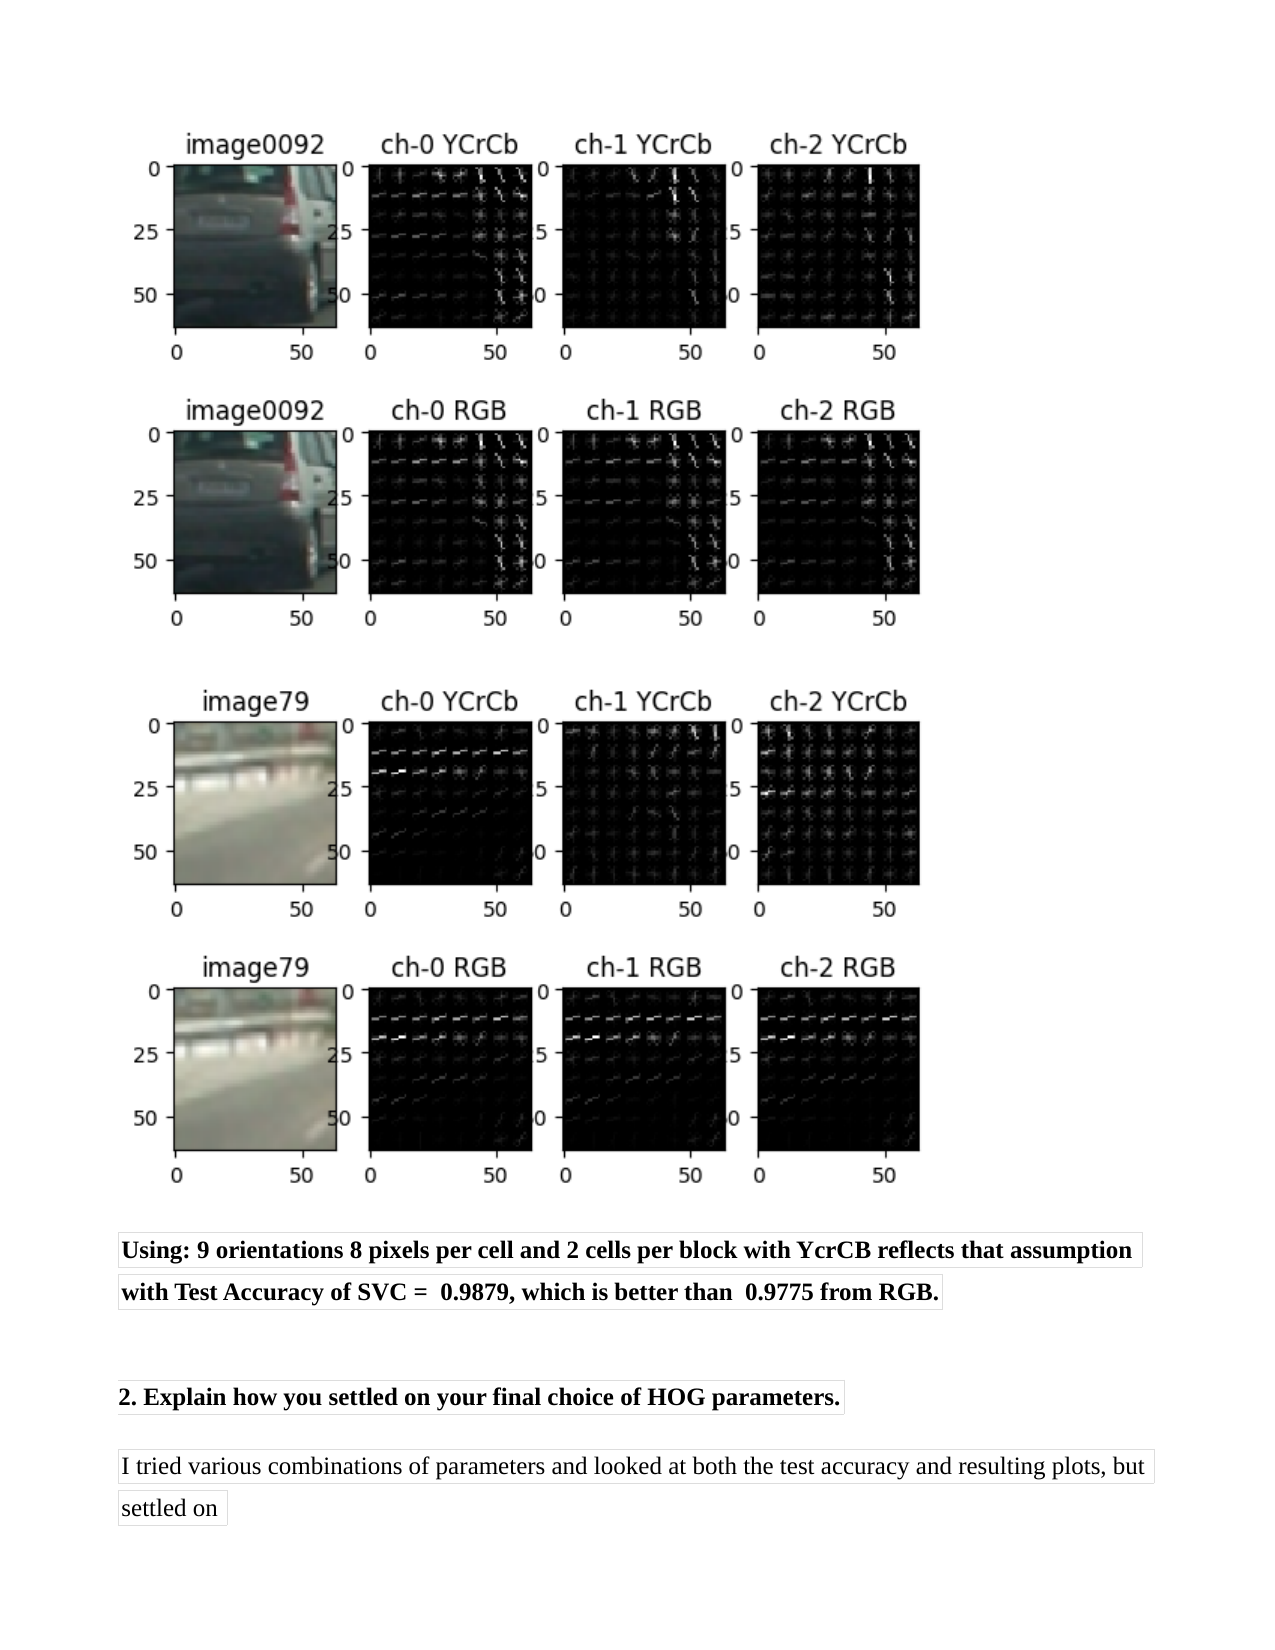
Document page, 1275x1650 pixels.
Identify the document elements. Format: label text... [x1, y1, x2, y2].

picture [118, 941, 938, 1201]
picture [118, 384, 938, 644]
text Using: 9 orientations 8 pixels per cell and 2 cells per block with YcrCB reflects that assumption with Test Accuracy of SVC = 0.9879, which is better than 0.9775 from RGB. [118, 1232, 1157, 1309]
picture [118, 675, 938, 935]
text I tried various combinations of parameters and looked at both the test accuracy and resulting plots, but settled on [118, 1448, 1157, 1525]
subtitle 2. Explain how you settled on your final choice of HOG parameters. [118, 1381, 844, 1414]
picture [118, 118, 938, 378]
subtitle [845, 1379, 1157, 1414]
